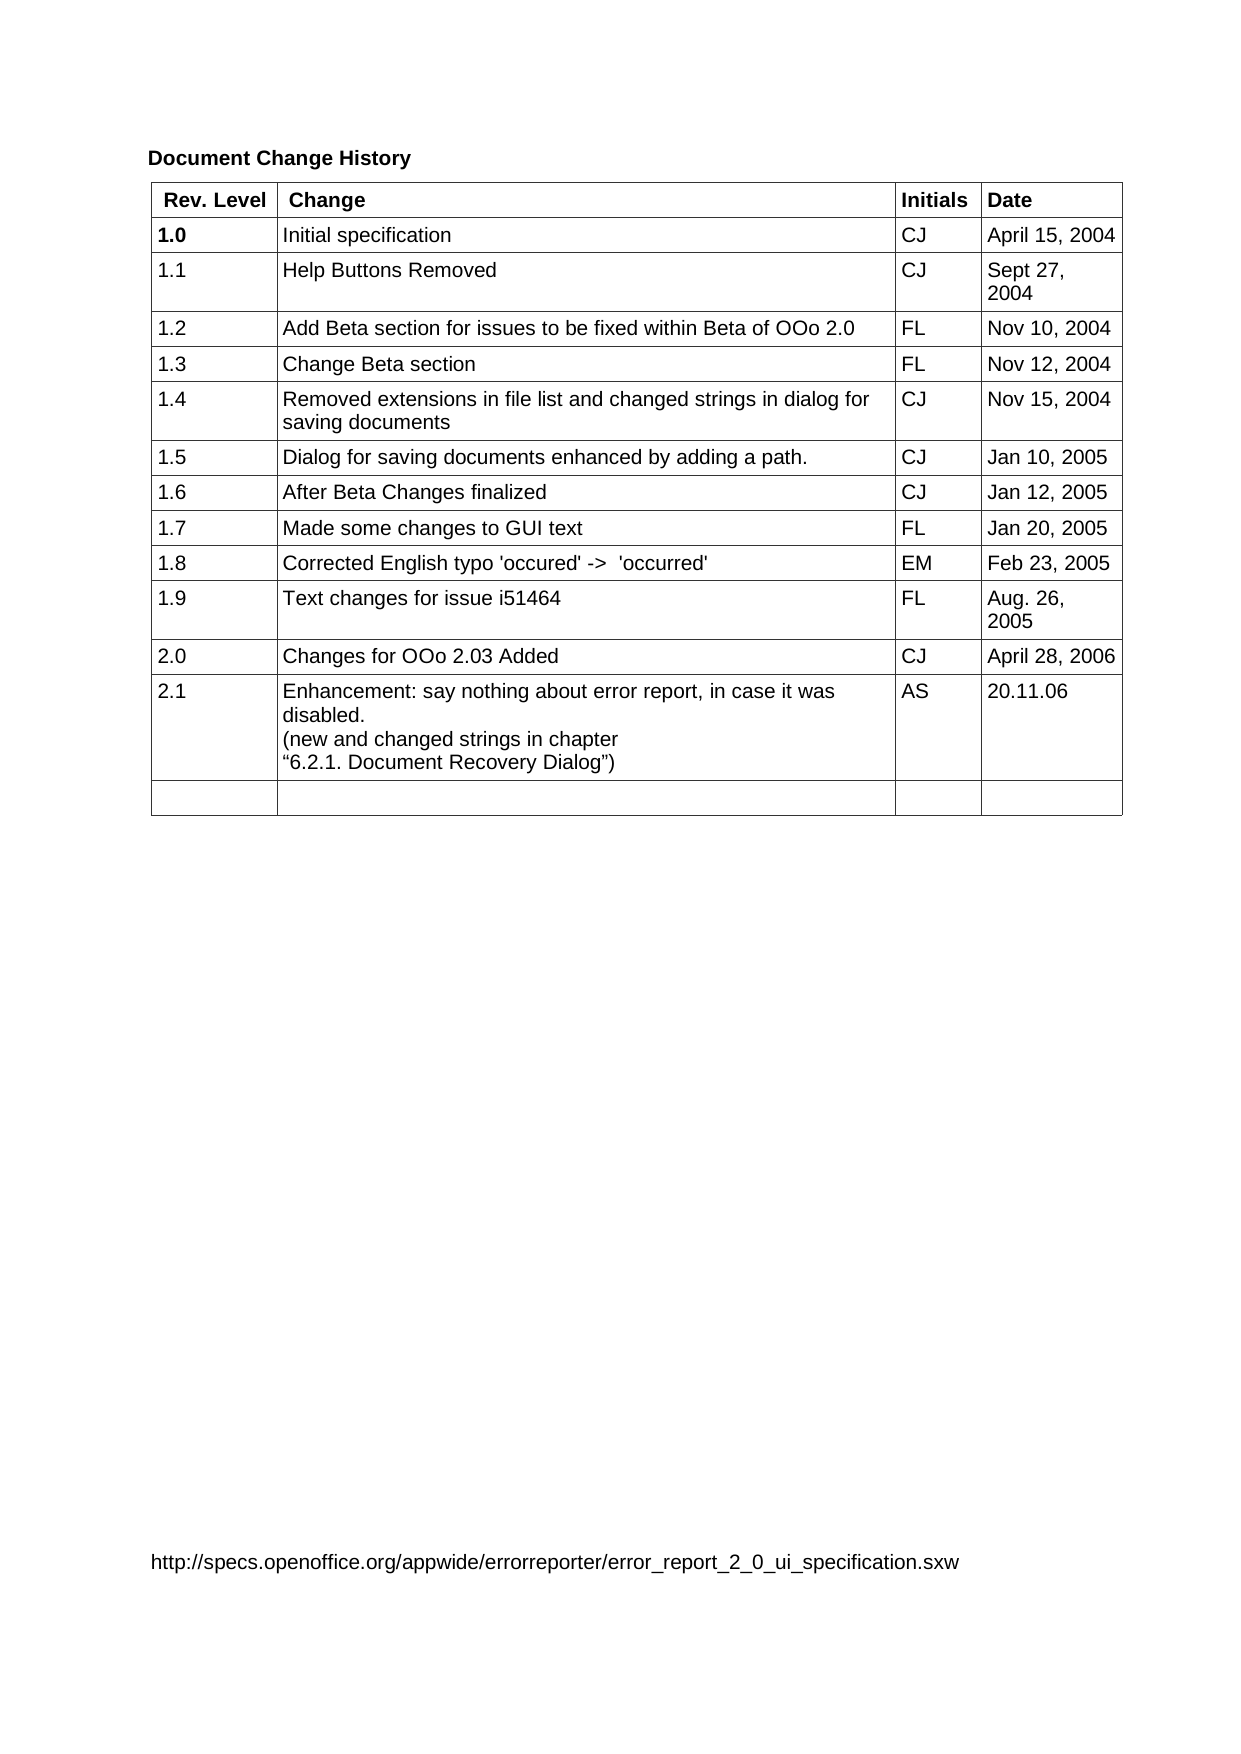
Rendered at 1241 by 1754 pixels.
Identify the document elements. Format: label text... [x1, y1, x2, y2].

table_cell CJ [896, 441, 981, 475]
table_cell Dialog for saving documents enhanced by adding a path. [278, 441, 895, 475]
table_cell 20.11.06 [982, 675, 1122, 780]
table_cell EM [896, 546, 981, 580]
table_cell Changes for OOo 2.03 Added [278, 640, 895, 674]
table_cell 1.3 [152, 347, 277, 381]
table_cell CJ [896, 253, 981, 311]
table_cell Jan 10, 2005 [982, 441, 1122, 475]
table_cell [278, 781, 895, 815]
table_cell CJ [896, 476, 981, 510]
table_cell AS [896, 675, 981, 780]
table_cell Aug. 26, 2005 [982, 581, 1122, 639]
table_cell 1.5 [152, 441, 277, 475]
table_cell Nov 10, 2004 [982, 312, 1122, 346]
table_cell 1.7 [152, 511, 277, 545]
table_cell Jan 20, 2005 [982, 511, 1122, 545]
table_cell [152, 781, 277, 815]
table_header Change [278, 183, 895, 217]
table_header Date [982, 183, 1122, 217]
table_cell FL [896, 511, 981, 545]
table_cell Enhancement: say nothing about error report, in case it was disabled. (new and changed strings in chapter “6.2.1. Document Recovery Dialog”) [278, 675, 895, 780]
table_header Rev. Level [152, 183, 277, 217]
table_cell [896, 781, 981, 815]
table_cell Corrected English typo 'occured' -> 'occurred' [278, 546, 895, 580]
table_cell 1.8 [152, 546, 277, 580]
table_cell Feb 23, 2005 [982, 546, 1122, 580]
table_cell FL [896, 312, 981, 346]
table_cell After Beta Changes finalized [278, 476, 895, 510]
table_cell 1.4 [152, 382, 277, 440]
table_cell Change Beta section [278, 347, 895, 381]
table_cell April 28, 2006 [982, 640, 1122, 674]
table_header Initials [896, 183, 981, 217]
table_cell Text changes for issue i51464 [278, 581, 895, 639]
table_cell Jan 12, 2005 [982, 476, 1122, 510]
table_cell Made some changes to GUI text [278, 511, 895, 545]
table_cell 1.1 [152, 253, 277, 311]
table_cell FL [896, 581, 981, 639]
table_cell April 15, 2004 [982, 218, 1122, 252]
table_cell Help Buttons Removed [278, 253, 895, 311]
table_cell CJ [896, 218, 981, 252]
table_cell Nov 15, 2004 [982, 382, 1122, 440]
table_cell 1.6 [152, 476, 277, 510]
table_cell Nov 12, 2004 [982, 347, 1122, 381]
table_cell CJ [896, 640, 981, 674]
text Document Change History [148, 146, 1122, 170]
table_cell Initial specification [278, 218, 895, 252]
table_cell 2.1 [152, 675, 277, 780]
table_cell [982, 781, 1122, 815]
table_cell CJ [896, 382, 981, 440]
table_cell Sept 27, 2004 [982, 253, 1122, 311]
table_cell 1.0 [152, 218, 277, 252]
table_cell FL [896, 347, 981, 381]
table_cell 1.9 [152, 581, 277, 639]
table_cell 2.0 [152, 640, 277, 674]
table_cell Add Beta section for issues to be fixed within Beta of OOo 2.0 [278, 312, 895, 346]
table_cell Removed extensions in file list and changed strings in dialog for saving documents [278, 382, 895, 440]
table_cell 1.2 [152, 312, 277, 346]
